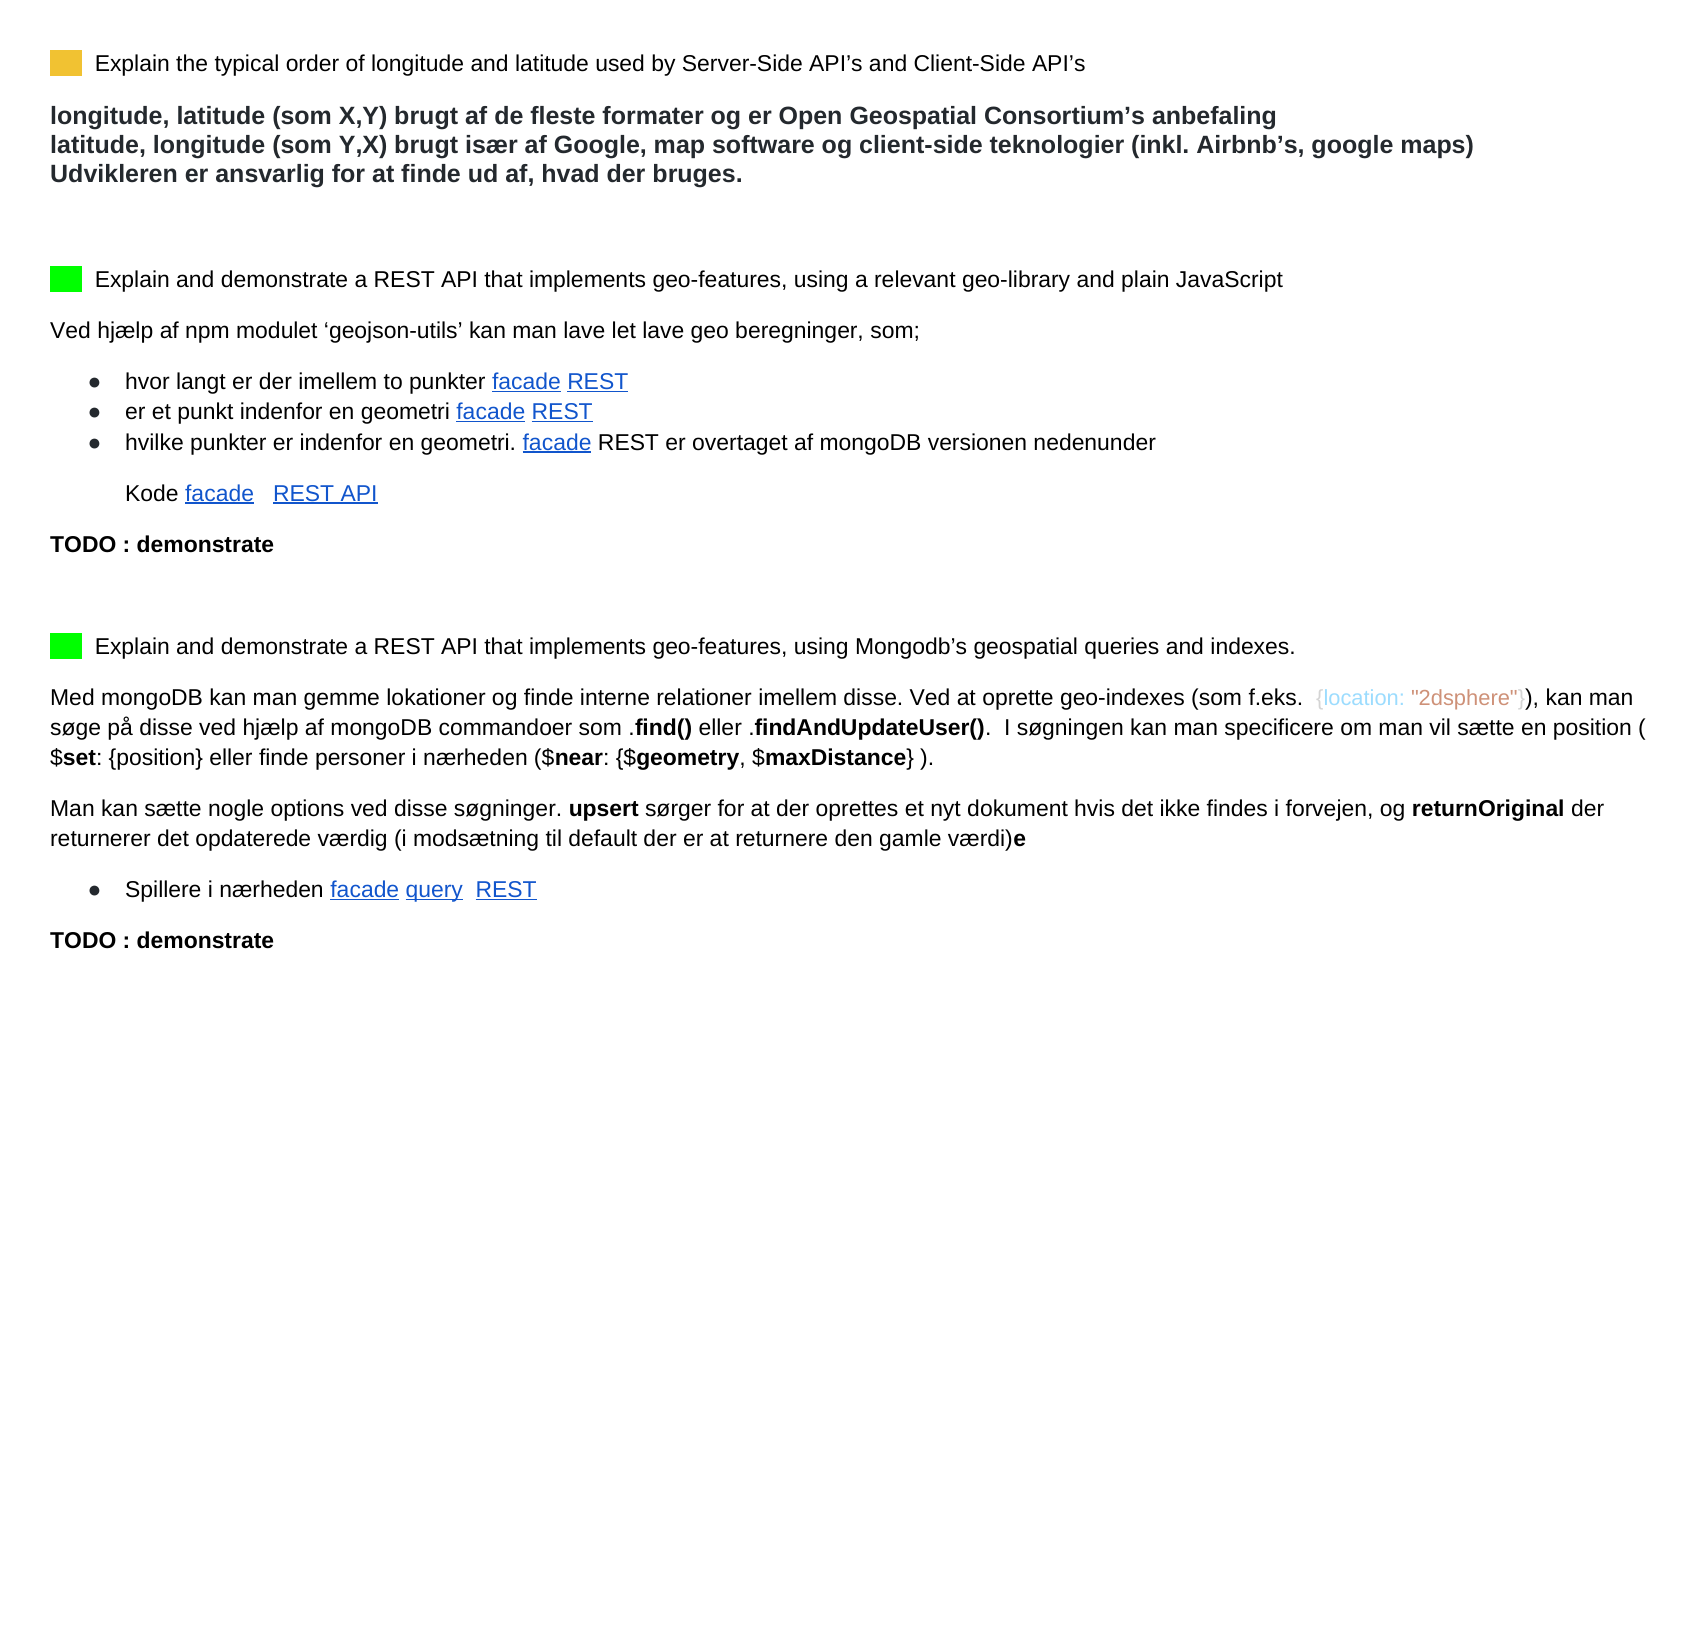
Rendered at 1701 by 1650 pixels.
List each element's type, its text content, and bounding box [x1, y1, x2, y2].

list hvor langt er der imellem to punkter facade REST [87, 368, 1650, 394]
text Udvikleren er ansvarlig for at finde ud af, hvad der bruges. [50, 158, 1650, 187]
text longitude, latitude (som X,Y) brugt af de fleste formater og er Open Geospatial Consortium’s anbefaling [50, 101, 1650, 130]
text TODO : demonstrate [50, 531, 1650, 557]
list er et punkt indenfor en geometri facade REST [87, 398, 1650, 425]
text Med mongoDB kan man gemme lokationer og finde interne relationer imellem disse. Ved at oprette geo-indexes (som f.eks. {location: "2dsphere"}), kan man søge på disse ved hjælp af mongoDB commandoer som .find() eller .findAndUpdateUser(). I søgningen kan man specificere om man vil sætte en position ( $set: {position} eller finde personer i nærheden ($near: {$geometry, $maxDistance} ). [50, 684, 1650, 771]
text Ved hjælp af npm modulet ‘geojson-utils’ kan man lave let lave geo beregninger, som; [50, 317, 1650, 343]
text Explain and demonstrate a REST API that implements geo-features, using a relevant geo-library and plain JavaScript [50, 266, 1650, 292]
list Spillere i nærheden facade query REST [87, 876, 1650, 903]
text latitude, longitude (som Y,X) brugt især af Google, map software og client-side teknologier (inkl. Airbnb’s, google maps) [50, 130, 1650, 158]
text Explain the typical order of longitude and latitude used by Server-Side API’s and Client-Side API’s [50, 50, 1650, 76]
text Kode facade REST API [125, 479, 1650, 506]
text TODO : demonstrate [50, 927, 1650, 954]
text Man kan sætte nogle options ved disse søgninger. upsert sørger for at der oprettes et nyt dokument hvis det ikke findes i forvejen, og returnOriginal der returnerer det opdaterede værdig (i modsætning til default der er at returnere den gamle værdi)e [50, 795, 1650, 852]
text Explain and demonstrate a REST API that implements geo-features, using Mongodb’s geospatial queries and indexes. [50, 633, 1650, 659]
list hvilke punkter er indenfor en geometri. facade REST er overtaget af mongoDB versionen nedenunder [87, 428, 1650, 455]
